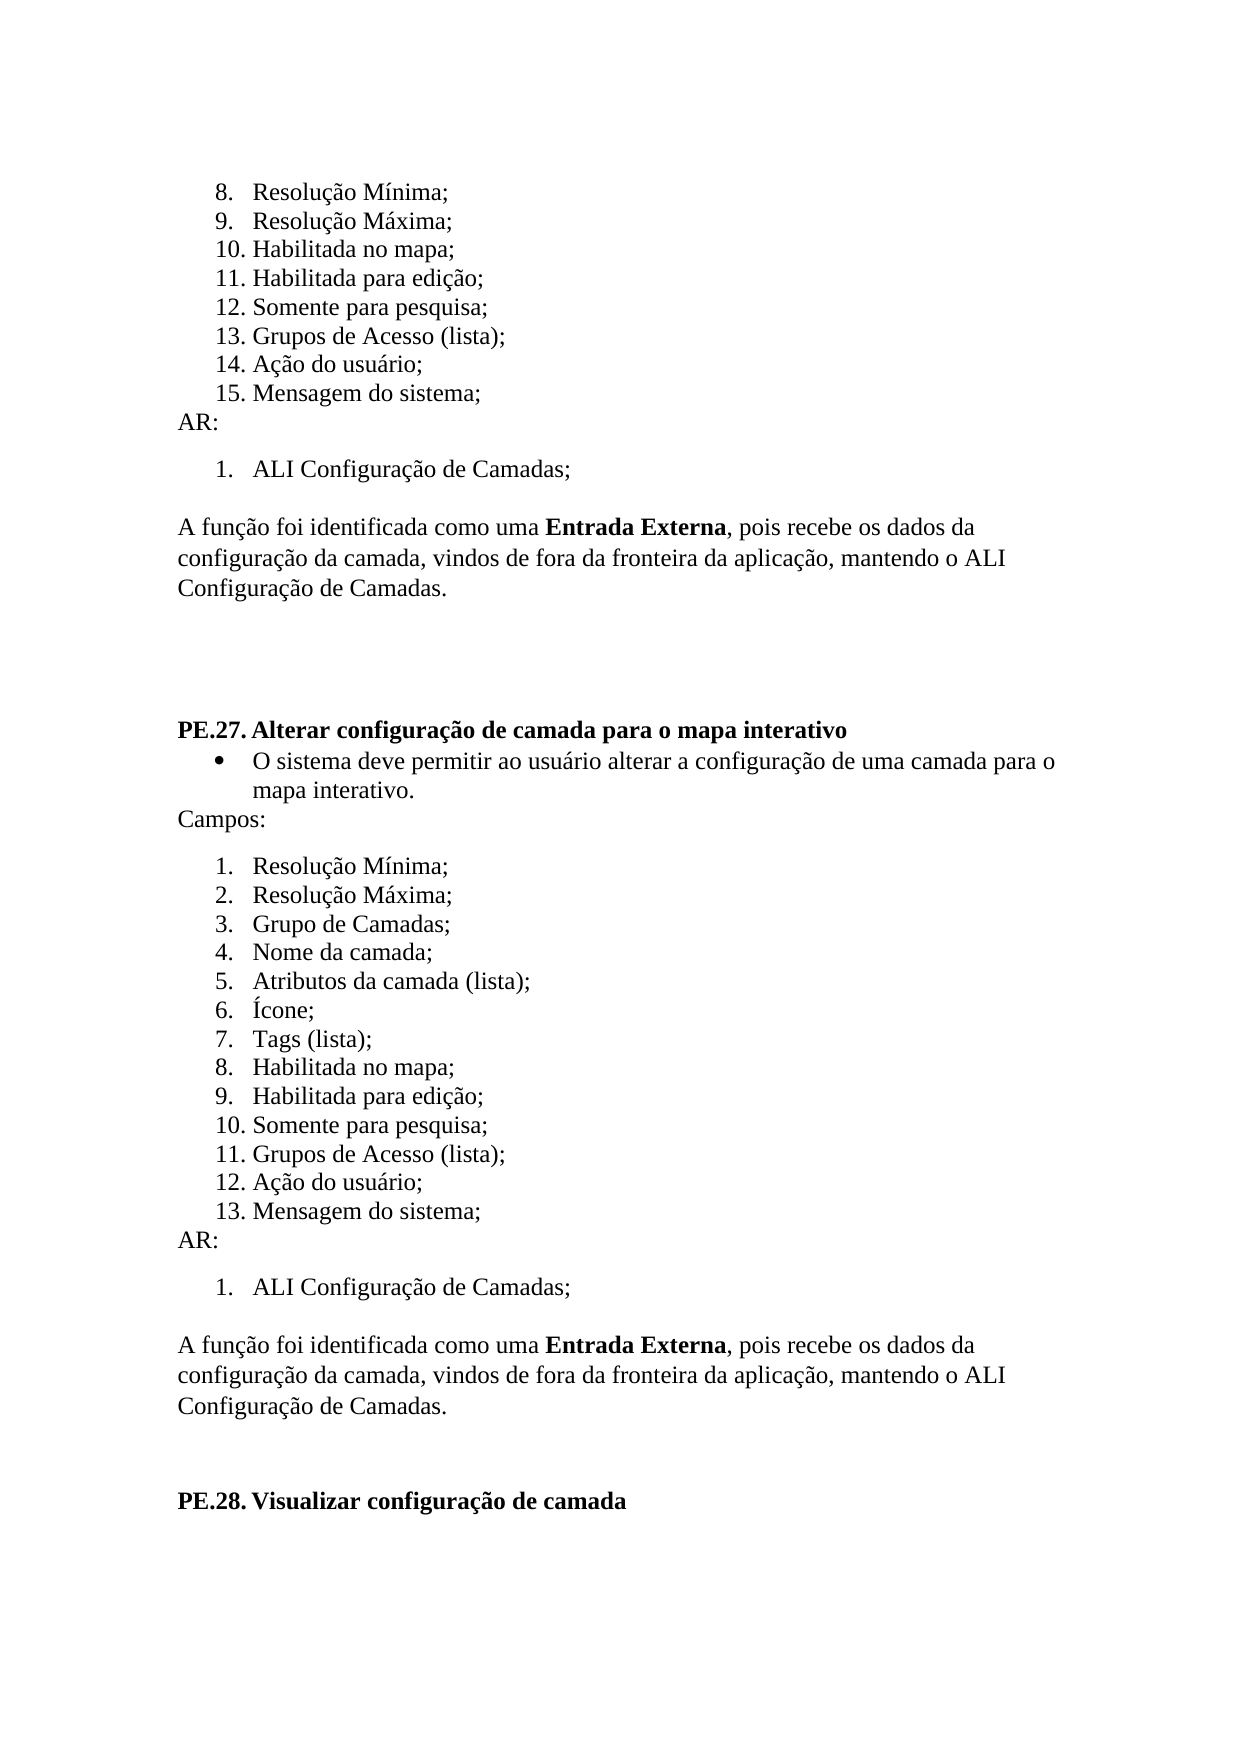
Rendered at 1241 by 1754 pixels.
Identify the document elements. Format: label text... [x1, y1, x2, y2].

list Resolução Máxima; [215, 880, 1063, 909]
list Nome da camada; [215, 937, 1063, 966]
list Ação do usuário; [215, 1167, 1063, 1196]
text A função foi identificada como uma Entrada Externa, pois recebe os dados da configuração da camada, vindos de fora da fronteira da aplicação, mantendo o ALI Configuração de Camadas. [177, 512, 1063, 602]
list Habilitada para edição; [215, 1081, 1063, 1110]
list O sistema deve permitir ao usuário alterar a configuração de uma camada para o mapa interativo. [215, 746, 1063, 804]
list Ação do usuário; [215, 349, 1063, 378]
list Somente para pesquisa; [215, 1110, 1063, 1139]
text Campos: [177, 804, 1063, 833]
list Resolução Máxima; [215, 206, 1063, 234]
list Atributos da camada (lista); [215, 966, 1063, 995]
list ALI Configuração de Camadas; [215, 1272, 1063, 1301]
list Habilitada no mapa; [215, 1052, 1063, 1081]
list Resolução Mínima; [215, 851, 1063, 880]
list Habilitada no mapa; [215, 234, 1063, 263]
list Resolução Mínima; [215, 177, 1063, 206]
text AR: [177, 407, 1063, 436]
list Somente para pesquisa; [215, 292, 1063, 321]
list ALI Configuração de Camadas; [215, 454, 1063, 483]
list Mensagem do sistema; [215, 378, 1063, 407]
list Mensagem do sistema; [215, 1196, 1063, 1225]
list Ícone; [215, 995, 1063, 1024]
list Habilitada para edição; [215, 263, 1063, 292]
list Grupos de Acesso (lista); [215, 1139, 1063, 1167]
text A função foi identificada como uma Entrada Externa, pois recebe os dados da configuração da camada, vindos de fora da fronteira da aplicação, mantendo o ALI Configuração de Camadas. [177, 1330, 1063, 1420]
list Tags (lista); [215, 1024, 1063, 1052]
list Grupos de Acesso (lista); [215, 321, 1063, 349]
text AR: [177, 1225, 1063, 1254]
list Visualizar configuração de camada [177, 1486, 1063, 1515]
list Grupo de Camadas; [215, 909, 1063, 937]
list Alterar configuração de camada para o mapa interativo [177, 716, 1063, 744]
